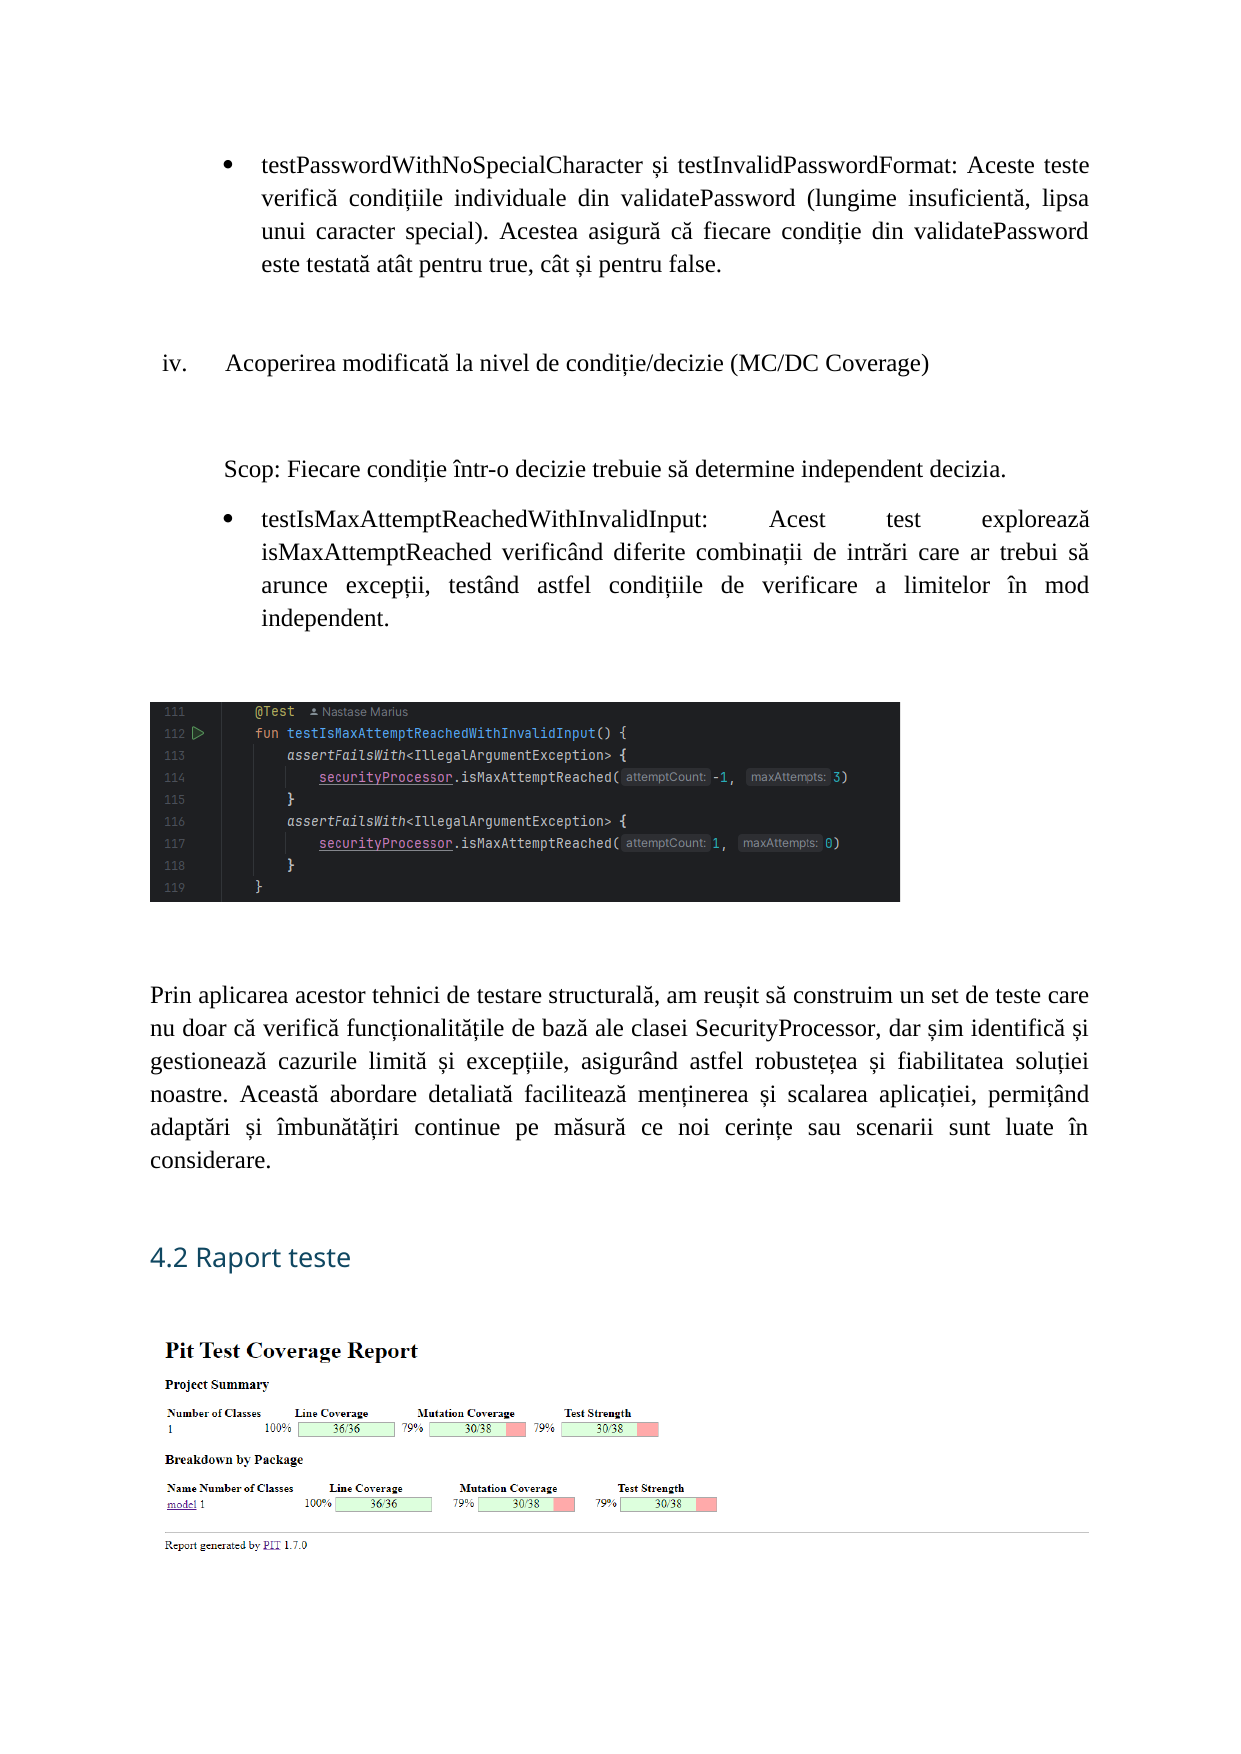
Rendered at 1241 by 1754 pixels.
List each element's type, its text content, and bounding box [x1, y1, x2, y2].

subtitle 4.2 Raport teste [150, 1239, 1090, 1318]
list Acoperirea modificată la nivel de condiție/decizie (MC/DC Coverage) [187, 348, 1090, 377]
text Prin aplicarea acestor tehnici de testare structurală, am reușit să construim un set de teste care nu doar că verifică funcționalitățile de bază ale clasei SecurityProcessor, dar șim identifică și gestionează cazurile limită și excepțiile, asigurând astfel robustețea și fiabilitatea soluției noastre. Această abordare detaliată facilitează menținerea și scalarea aplicației, permițând adaptări și îmbunătățiri continue pe măsură ce noi cerințe sau scenarii sunt luate în considerare. [150, 980, 1090, 1213]
list testIsMaxAttemptReachedWithInvalidInput: Acest test explorează isMaxAttemptReached verificând diferite combinații de intrări care ar trebui să arunce excepții, testând astfel condițiile de verificare a limitelor în mod independent. [224, 504, 1090, 631]
list testPasswordWithNoSpecialCharacter și testInvalidPasswordFormat: Aceste teste verifică condițiile individuale din validatePassword (lungime insuficientă, lipsa unui caracter special). Acestea asigură că fiecare condiție din validatePassword este testată atât pentru true, cât și pentru false. [224, 150, 1090, 278]
text Scop: Fiecare condiție într-o decizie trebuie să determine independent decizia. [224, 454, 1090, 483]
